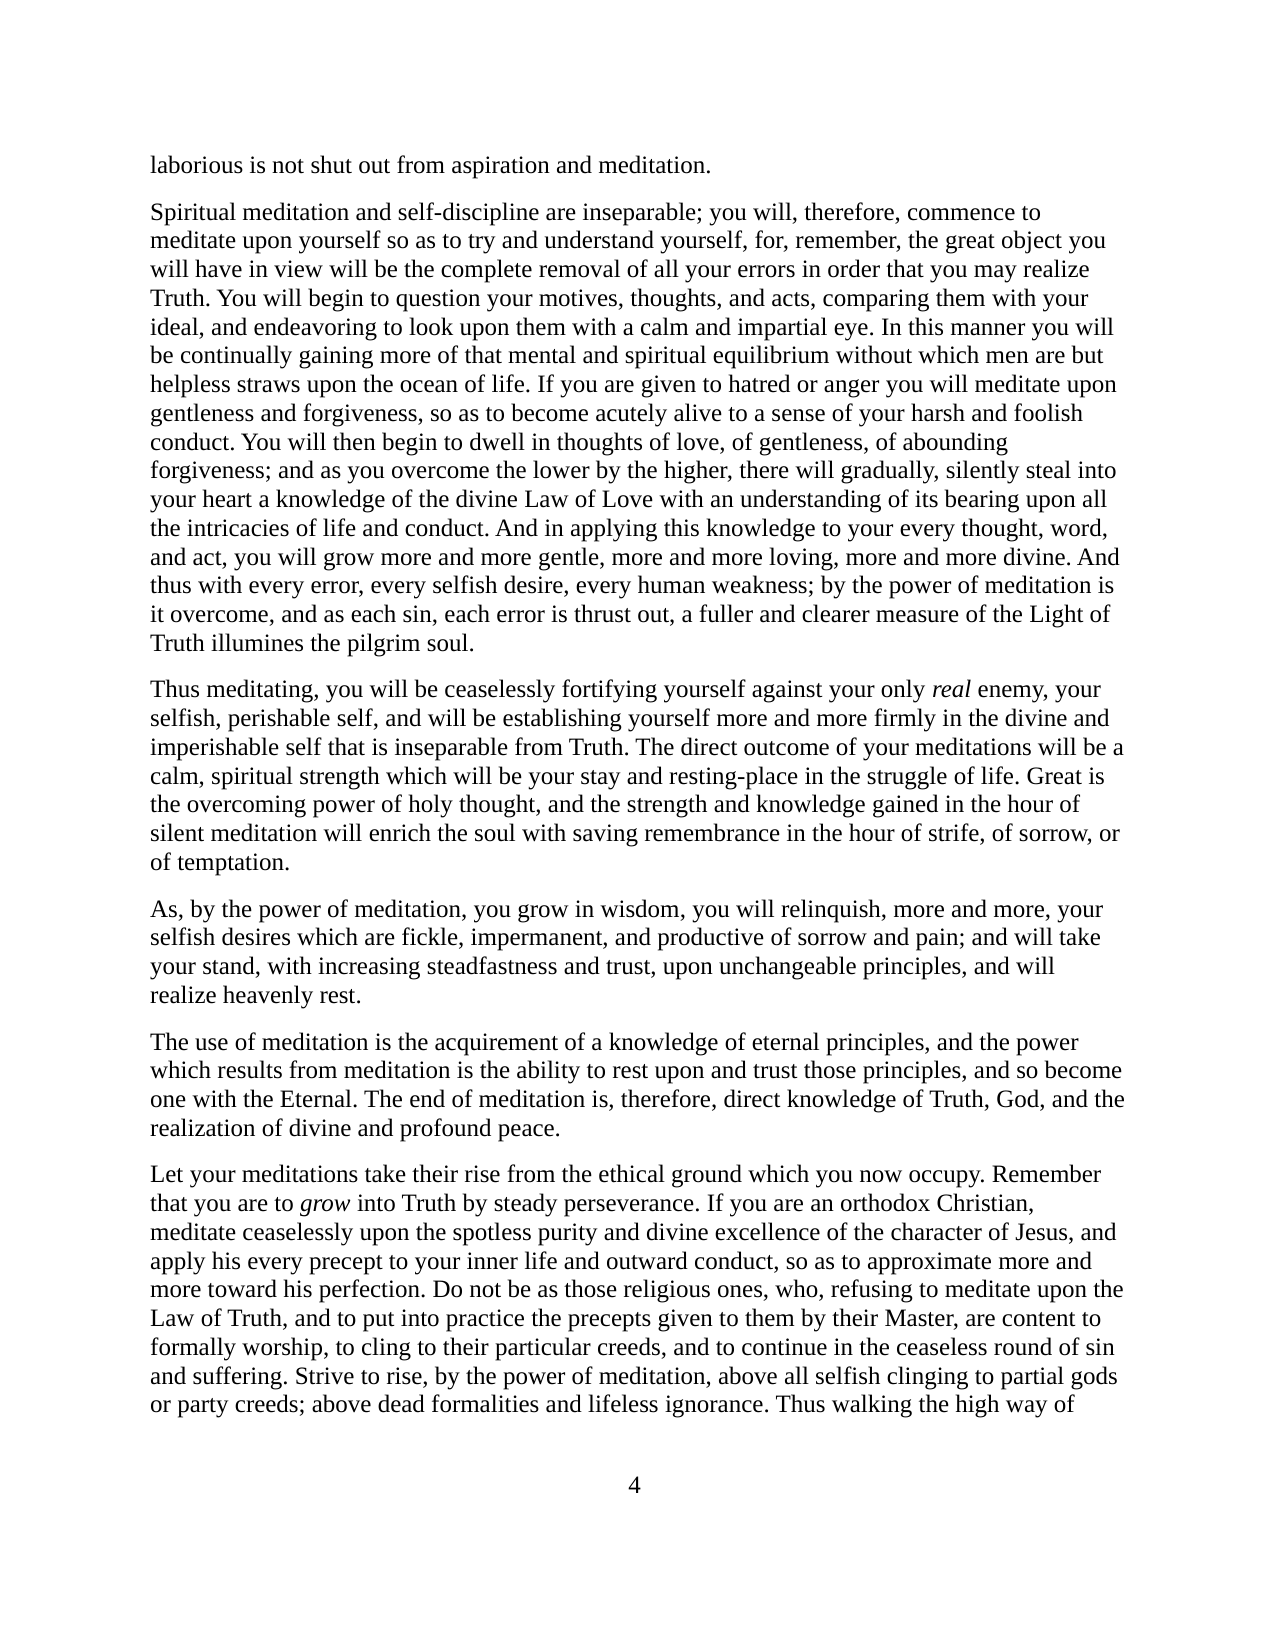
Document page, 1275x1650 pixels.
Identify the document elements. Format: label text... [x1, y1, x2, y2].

text Spiritual meditation and self-discipline are inseparable; you will, therefore, commence to meditate upon yourself so as to try and understand yourself, for, remember, the great object you will have in view will be the complete removal of all your errors in order that you may realize Truth. You will begin to question your motives, thoughts, and acts, comparing them with your ideal, and endeavoring to look upon them with a calm and impartial eye. In this manner you will be continually gaining more of that mental and spiritual equilibrium without which men are but helpless straws upon the ocean of life. If you are given to hatred or anger you will meditate upon gentleness and forgiveness, so as to become acutely alive to a sense of your harsh and foolish conduct. You will then begin to dwell in thoughts of love, of gentleness, of abounding forgiveness; and as you overcome the lower by the higher, there will gradually, silently steal into your heart a knowledge of the divine Law of Love with an understanding of its bearing upon all the intricacies of life and conduct. And in applying this knowledge to your every thought, word, and act, you will grow more and more gentle, more and more loving, more and more divine. And thus with every error, every selfish desire, every human weakness; by the power of meditation is it overcome, and as each sin, each error is thrust out, a fuller and clearer measure of the Light of Truth illumines the pilgrim soul. [150, 197, 1125, 657]
text Let your meditations take their rise from the ethical ground which you now occupy. Remember that you are to grow into Truth by steady perseverance. If you are an orthodox Christian, meditate ceaselessly upon the spotless purity and divine excellence of the character of Jesus, and apply his every precept to your inner life and outward conduct, so as to approximate more and more toward his perfection. Do not be as those religious ones, who, refusing to meditate upon the Law of Truth, and to put into practice the precepts given to them by their Master, are content to formally worship, to cling to their particular creeds, and to continue in the ceaseless round of sin and suffering. Strive to rise, by the power of meditation, above all selfish clinging to partial gods or party creeds; above dead formalities and lifeless ignorance. Thus walking the high way of [150, 1159, 1125, 1418]
text The use of meditation is the acquirement of a knowledge of eternal principles, and the power which results from meditation is the ability to rest upon and trust those principles, and so become one with the Eternal. The end of meditation is, therefore, direct knowledge of Truth, God, and the realization of divine and profound peace. [150, 1027, 1125, 1142]
text laborious is not shut out from aspiration and meditation. [150, 150, 1125, 179]
text Thus meditating, you will be ceaselessly fortifying yourself against your only real enemy, your selfish, perishable self, and will be establishing yourself more and more firmly in the divine and imperishable self that is inseparable from Truth. The direct outcome of your meditations will be a calm, spiritual strength which will be your stay and resting-place in the struggle of life. Great is the overcoming power of holy thought, and the strength and knowledge gained in the hour of silent meditation will enrich the soul with saving remembrance in the hour of strife, of sorrow, or of temptation. [150, 674, 1125, 876]
text As, by the power of meditation, you grow in wisdom, you will relinquish, more and more, your selfish desires which are fickle, impermanent, and productive of sorrow and pain; and will take your stand, with increasing steadfastness and trust, upon unchangeable principles, and will realize heavenly rest. [150, 894, 1125, 1009]
